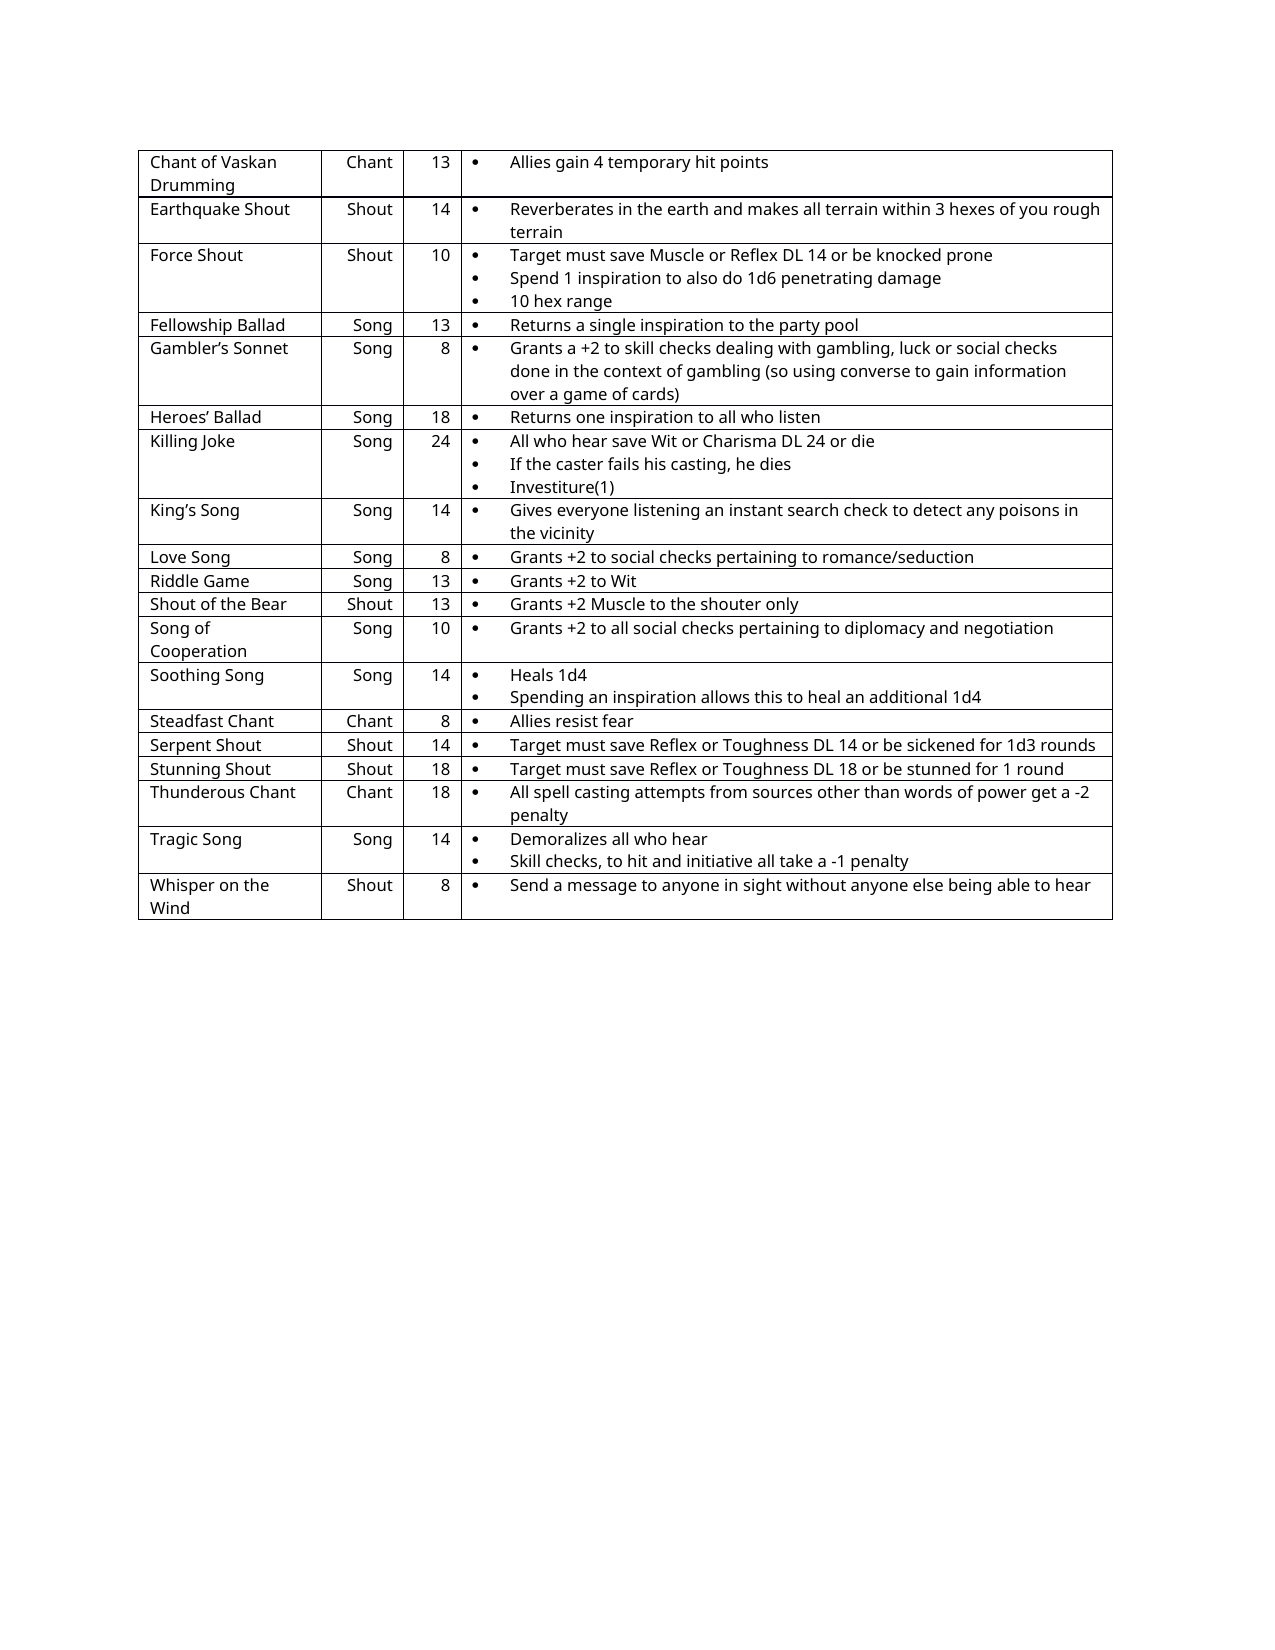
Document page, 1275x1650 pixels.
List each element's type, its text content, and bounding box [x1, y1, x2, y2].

table_cell 8 [404, 545, 461, 568]
table_cell 10 [404, 617, 461, 662]
table_cell Heals 1d4 Spending an inspiration allows this to heal an additional 1d4 [462, 663, 1112, 708]
table_cell 14 [404, 827, 461, 873]
table_cell Song [322, 337, 403, 405]
table_cell Returns one inspiration to all who listen [462, 406, 1112, 429]
table_cell Song [322, 617, 403, 662]
table_cell Shout of the Bear [139, 593, 321, 616]
table_cell Grants a +2 to skill checks dealing with gambling, luck or social checks done in the context of gambling (so using converse to gain information over a game of cards) [462, 337, 1112, 405]
table_cell 14 [404, 198, 461, 243]
table_cell Fellowship Ballad [139, 313, 321, 336]
table_cell Target must save Muscle or Reflex DL 14 or be knocked prone Spend 1 inspiration to also do 1d6 penetrating damage 10 hex range [462, 244, 1112, 312]
table_cell Steadfast Chant [139, 710, 321, 732]
table_cell 14 [404, 499, 461, 544]
table_cell Song [322, 406, 403, 429]
table_cell Stunning Shout [139, 757, 321, 780]
table_cell Target must save Reflex or Toughness DL 18 or be stunned for 1 round [462, 757, 1112, 780]
table_cell Earthquake Shout [139, 198, 321, 243]
table_cell Song [322, 569, 403, 592]
table_cell 8 [404, 710, 461, 732]
table_cell Grants +2 Muscle to the shouter only [462, 593, 1112, 616]
table_cell Shout [322, 593, 403, 616]
table_cell 24 [404, 430, 461, 498]
table_cell Returns a single inspiration to the party pool [462, 313, 1112, 336]
table_cell Song [322, 499, 403, 544]
table_cell King’s Song [139, 499, 321, 544]
table_cell Target must save Reflex or Toughness DL 14 or be sickened for 1d3 rounds [462, 733, 1112, 756]
table_cell Song [322, 545, 403, 568]
table_cell Love Song [139, 545, 321, 568]
table_cell Chant [322, 710, 403, 732]
table_cell Heroes’ Ballad [139, 406, 321, 429]
table_cell Force Shout [139, 244, 321, 312]
table_cell Song [322, 430, 403, 498]
table_cell Shout [322, 874, 403, 919]
table_cell Tragic Song [139, 827, 321, 873]
table_cell Chant [322, 781, 403, 826]
table_cell 13 [404, 151, 461, 196]
table_cell 10 [404, 244, 461, 312]
table_cell Thunderous Chant [139, 781, 321, 826]
table_cell Reverberates in the earth and makes all terrain within 3 hexes of you rough terrain [462, 198, 1112, 243]
table_cell Shout [322, 757, 403, 780]
table_cell Gambler’s Sonnet [139, 337, 321, 405]
table_cell Song of Cooperation [139, 617, 321, 662]
table_cell Soothing Song [139, 663, 321, 708]
table_cell 13 [404, 313, 461, 336]
table_cell Serpent Shout [139, 733, 321, 756]
table_cell 14 [404, 733, 461, 756]
table_cell Song [322, 663, 403, 708]
table_cell Chant [322, 151, 403, 196]
table_cell Song [322, 313, 403, 336]
table_cell 18 [404, 757, 461, 780]
table_cell Grants +2 to Wit [462, 569, 1112, 592]
table_cell 18 [404, 781, 461, 826]
table_cell Shout [322, 198, 403, 243]
table_cell Whisper on the Wind [139, 874, 321, 919]
table_cell 13 [404, 569, 461, 592]
table_cell 14 [404, 663, 461, 708]
table_cell Killing Joke [139, 430, 321, 498]
table_cell Send a message to anyone in sight without anyone else being able to hear [462, 874, 1112, 919]
table_cell All who hear save Wit or Charisma DL 24 or die If the caster fails his casting, he dies Investiture(1) [462, 430, 1112, 498]
table_cell Song [322, 827, 403, 873]
table_cell Gives everyone listening an instant search check to detect any poisons in the vicinity [462, 499, 1112, 544]
table_cell Demoralizes all who hear Skill checks, to hit and initiative all take a -1 penalty [462, 827, 1112, 873]
table_cell Shout [322, 733, 403, 756]
table_cell 8 [404, 874, 461, 919]
table_cell Riddle Game [139, 569, 321, 592]
table_cell 8 [404, 337, 461, 405]
table_cell Grants +2 to all social checks pertaining to diplomacy and negotiation [462, 617, 1112, 662]
table_cell Shout [322, 244, 403, 312]
table_cell All spell casting attempts from sources other than words of power get a -2 penalty [462, 781, 1112, 826]
table_cell Chant of Vaskan Drumming [139, 151, 321, 196]
table_cell 18 [404, 406, 461, 429]
table_cell Grants +2 to social checks pertaining to romance/seduction [462, 545, 1112, 568]
table_cell 13 [404, 593, 461, 616]
table_cell Allies gain 4 temporary hit points [462, 151, 1112, 196]
table_cell Allies resist fear [462, 710, 1112, 732]
